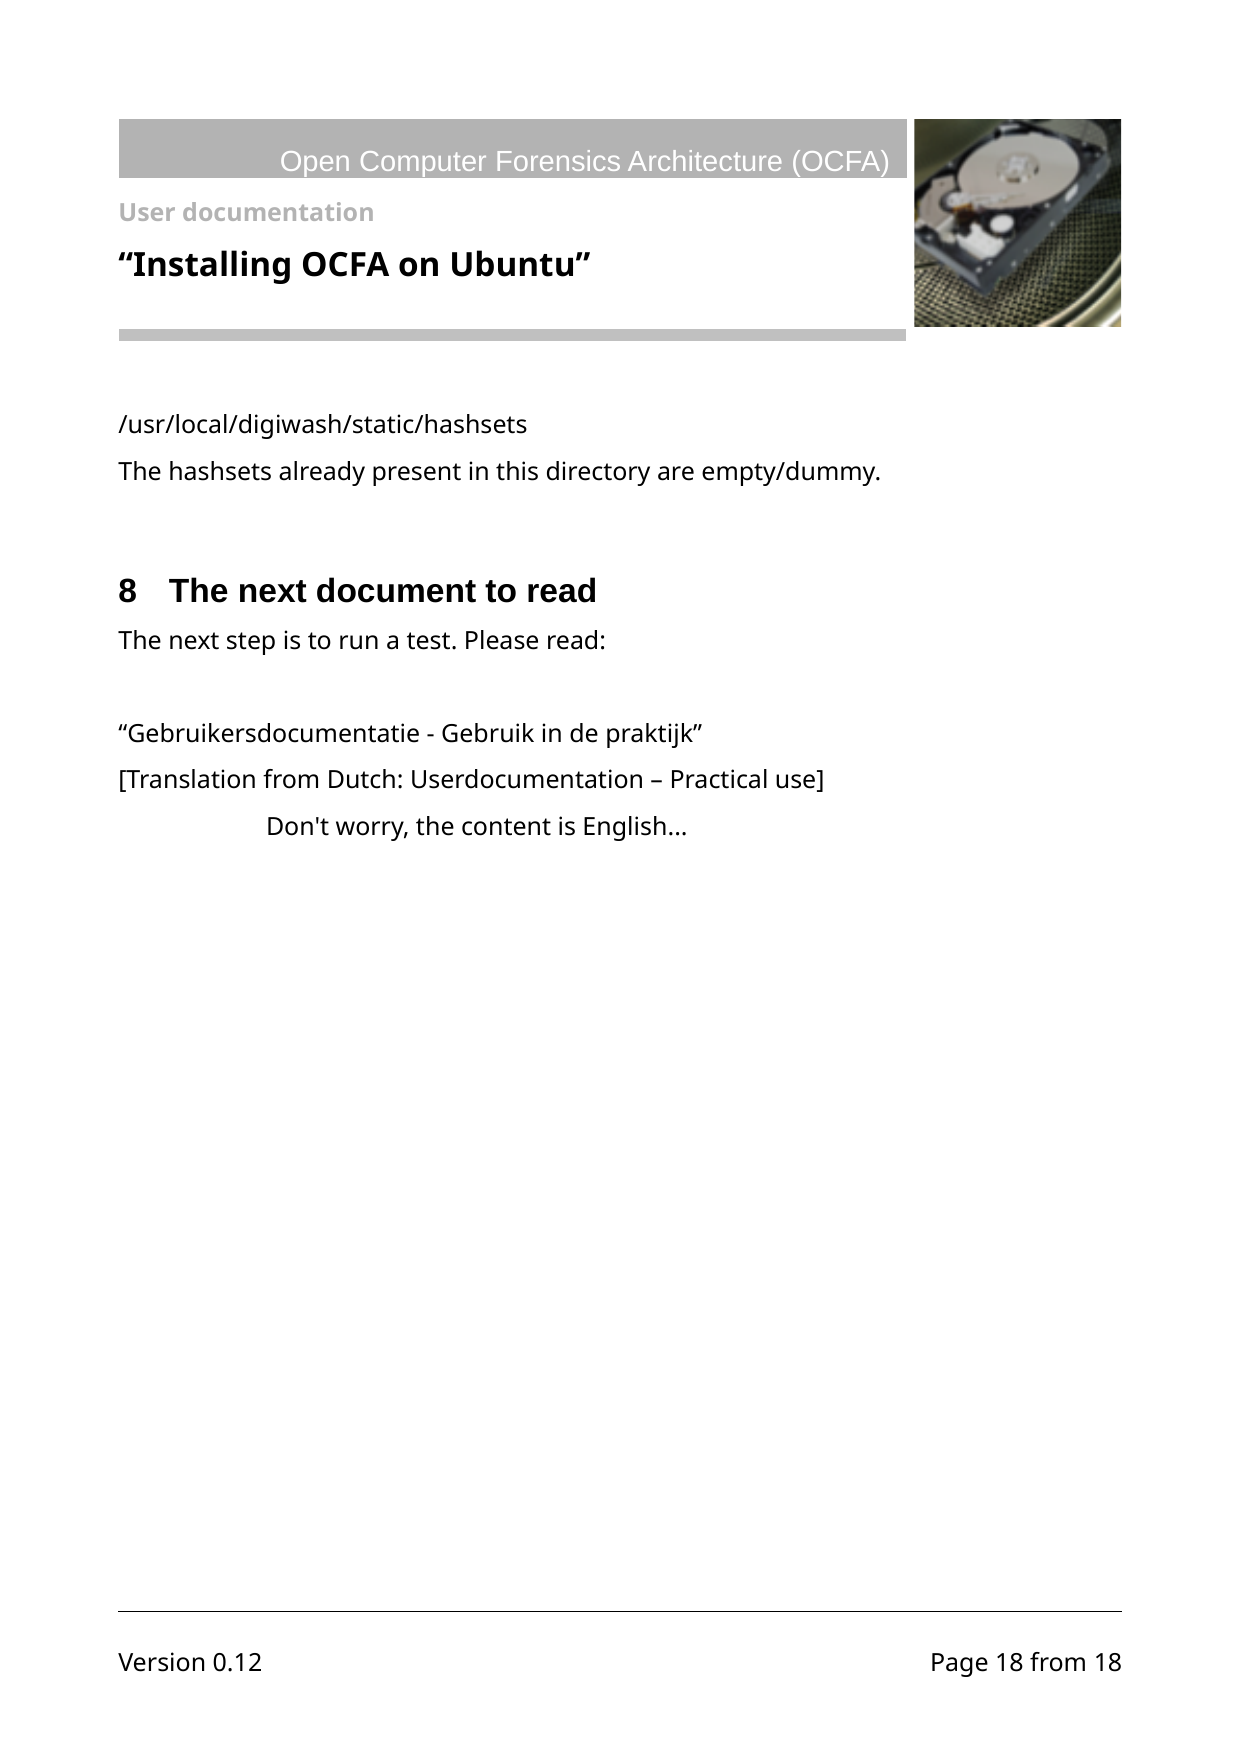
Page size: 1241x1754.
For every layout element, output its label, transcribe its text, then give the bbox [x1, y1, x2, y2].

text “Gebruikersdocumentatie - Gebruik in de praktijk” [118, 716, 1122, 749]
picture [914, 119, 1122, 327]
text The hashsets already present in this directory are empty/dummy. [118, 453, 1122, 487]
subtitle The next document to read [118, 571, 1122, 610]
text [Translation from Dutch: Userdocumentation – Practical use] [118, 762, 1122, 796]
text Don't worry, the content is English... [266, 809, 1122, 843]
text /usr/local/digiwash/static/hashsets [118, 407, 1122, 441]
text The next step is to run a test. Please read: [118, 622, 1122, 656]
